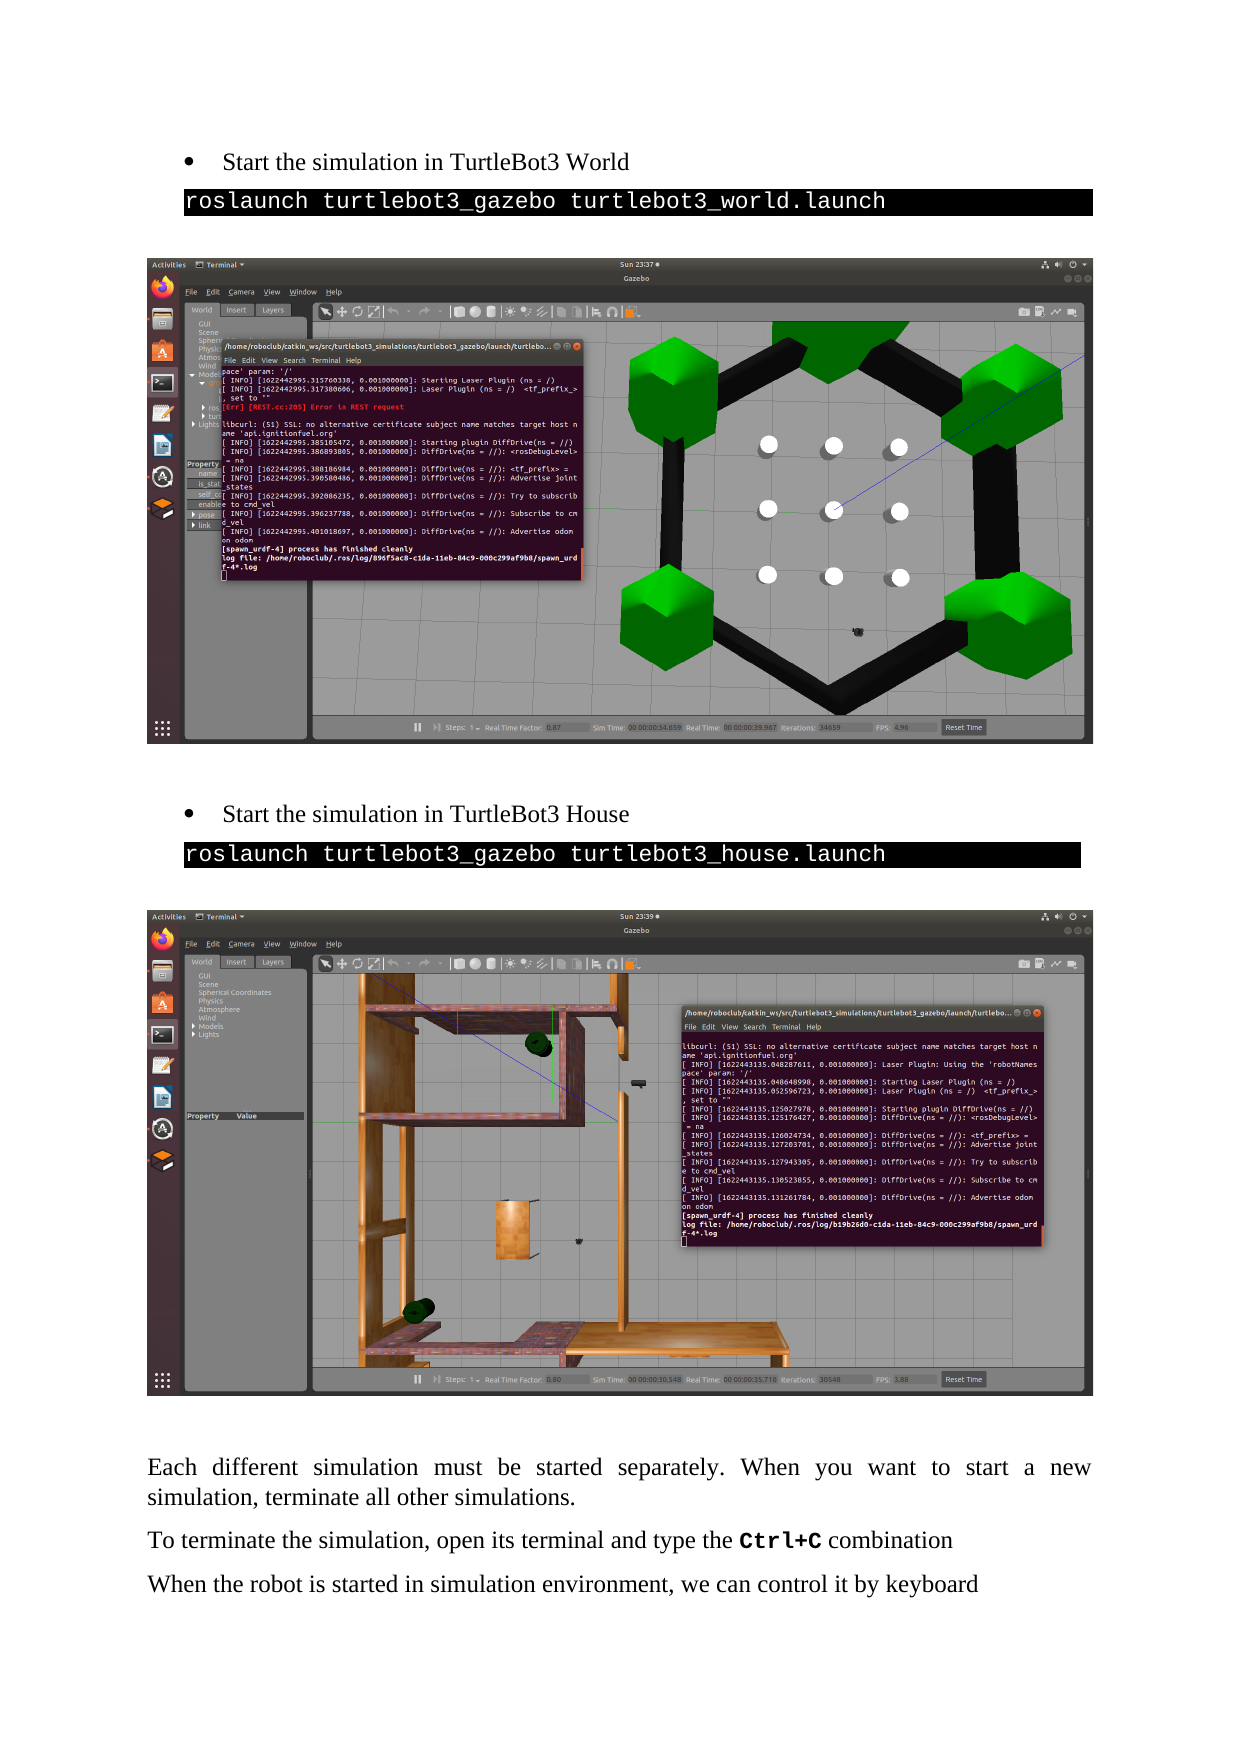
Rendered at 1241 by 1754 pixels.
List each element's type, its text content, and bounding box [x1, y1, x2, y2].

text To terminate the simulation, open its terminal and type the Ctrl+C combination [147, 1525, 1093, 1555]
picture [147, 258, 1094, 744]
text roslaunch turtlebot3_gazebo turtlebot3_world.launch [184, 189, 1093, 216]
list Start the simulation in TurtleBot3 World [184, 147, 1093, 176]
text roslaunch turtlebot3_gazebo turtlebot3_house.launch [184, 842, 1081, 868]
list Start the simulation in TurtleBot3 House [184, 799, 1093, 828]
text When the robot is started in simulation environment, we can control it by keyboard [147, 1569, 1093, 1598]
picture [147, 910, 1094, 1396]
text Each different simulation must be started separately. When you want to start a new simulation, terminate all other simulations. [147, 1452, 1093, 1511]
